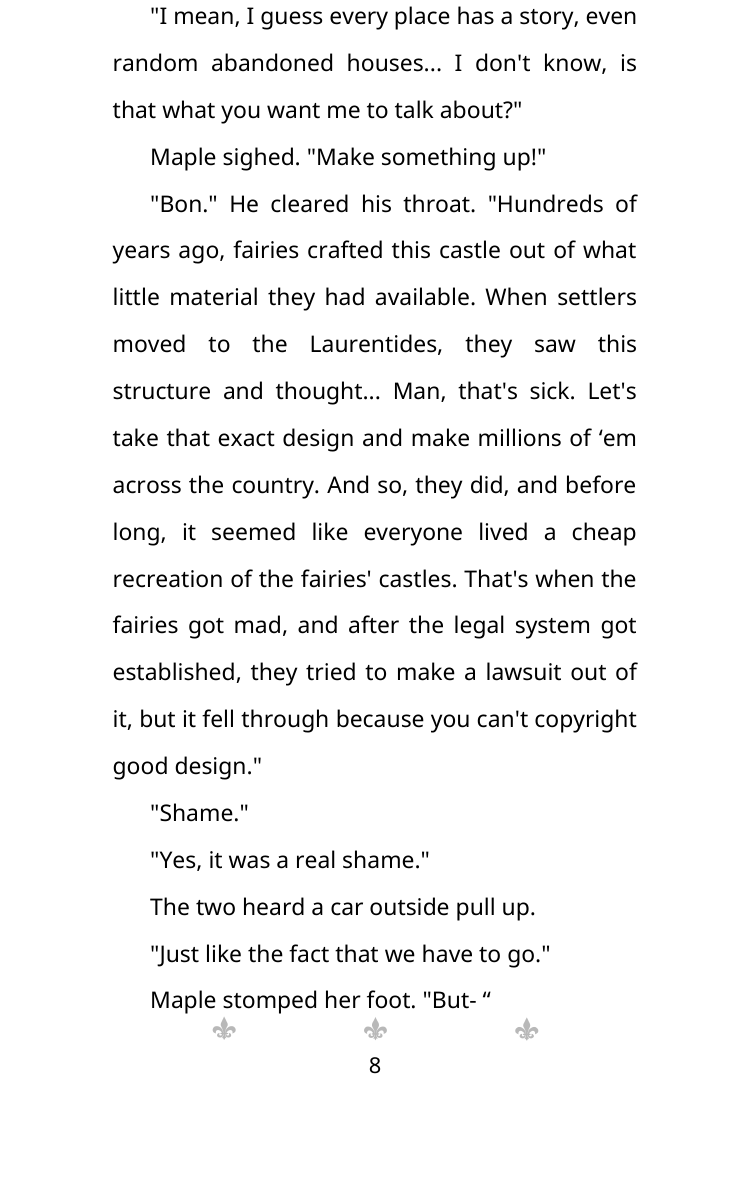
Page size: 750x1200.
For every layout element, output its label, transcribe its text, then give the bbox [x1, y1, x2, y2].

text "Just like the fact that we have to go." [112, 937, 637, 969]
text "I mean, I guess every place has a story, even random abandoned houses... I don't know, is that what you want me to talk about?" [112, 0, 637, 125]
text The two heard a car outside pull up. [112, 891, 637, 922]
text "Bon." He cleared his throat. "Hundreds of years ago, fairies crafted this castle out of what little material they had available. When settlers moved to the Laurentides, they saw this structure and thought... Man, that's sick. Let's take that exact design and make millions of ‘em across the country. And so, they did, and before long, it seemed like everyone lived a cheap recreation of the fairies' castles. That's when the fairies got mad, and after the legal system got established, they tried to make a lawsuit out of it, but it fell through because you can't copyright good design." [112, 187, 637, 781]
text "Yes, it was a real shame." [112, 844, 637, 875]
text Maple stomped her foot. "But- “ [112, 984, 637, 1016]
text Maple sighed. "Make something up!" [112, 141, 637, 172]
text "Shame." [112, 797, 637, 828]
